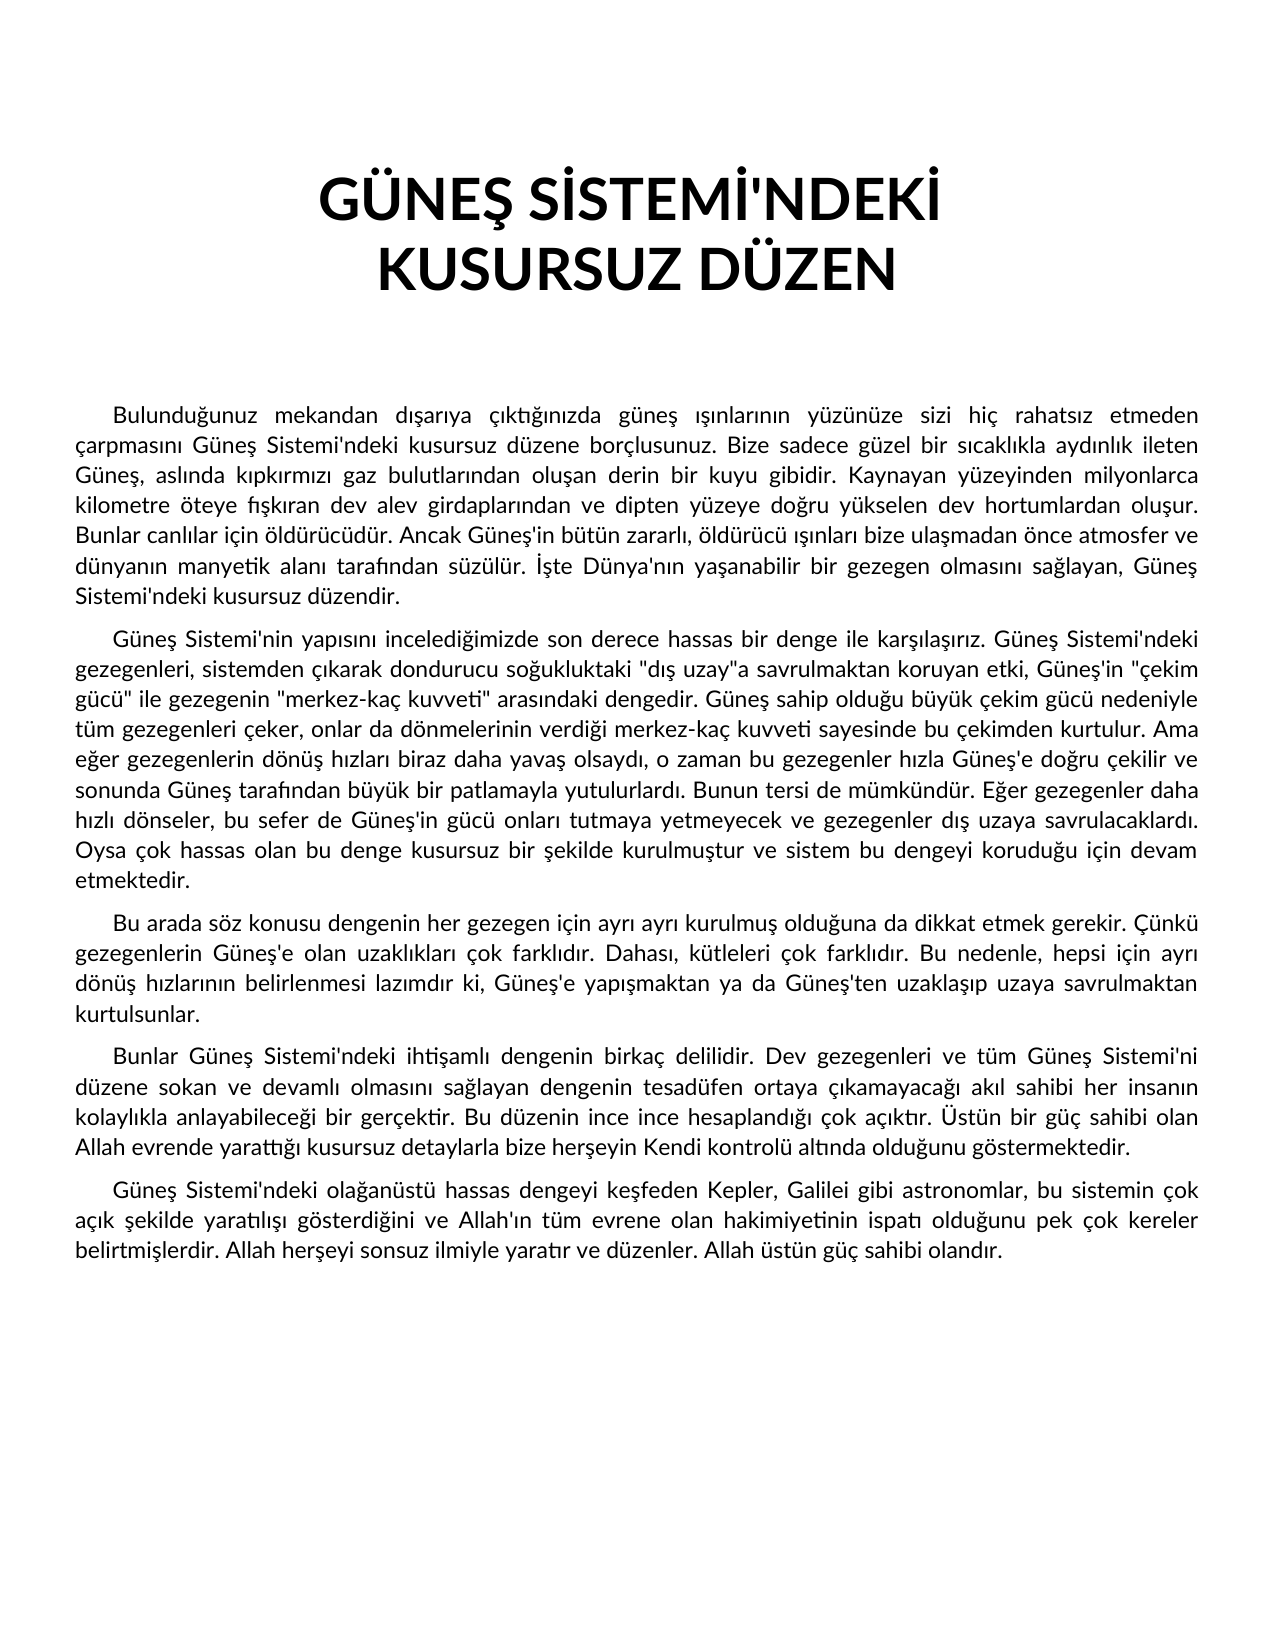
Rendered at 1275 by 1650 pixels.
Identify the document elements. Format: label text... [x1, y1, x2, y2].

text Bunlar Güneş Sistemi'ndeki ihtişamlı dengenin birkaç delilidir. Dev gezegenleri ve tüm Güneş Sistemi'ni düzene sokan ve devamlı olmasını sağlayan dengenin tesadüfen ortaya çıkamayacağı akıl sahibi her insanın kolaylıkla anlayabileceği bir gerçektir. Bu düzenin ince ince hesaplandığı çok açıktır. Üstün bir güç sahibi olan Allah evrende yarattığı kusursuz detaylarla bize herşeyin Kendi kontrolü altında olduğunu göstermektedir. [75, 1042, 1200, 1160]
subtitle GÜNEŞ SİSTEMİ'NDEKİ KUSURSUZ DÜZEN [75, 162, 1200, 302]
text Bulunduğunuz mekandan dışarıya çıktığınızda güneş ışınlarının yüzünüze sizi hiç rahatsız etmeden çarpmasını Güneş Sistemi'ndeki kusursuz düzene borçlusunuz. Bize sadece güzel bir sıcaklıkla aydınlık ileten Güneş, aslında kıpkırmızı gaz bulutlarından oluşan derin bir kuyu gibidir. Kaynayan yüzeyinden milyonlarca kilometre öteye fışkıran dev alev girdaplarından ve dipten yüzeye doğru yükselen dev hortumlardan oluşur. Bunlar canlılar için öldürücüdür. Ancak Güneş'in bütün zararlı, öldürücü ışınları bize ulaşmadan önce atmosfer ve dünyanın manyetik alanı tarafından süzülür. İşte Dünya'nın yaşanabilir bir gezegen olmasını sağlayan, Güneş Sistemi'ndeki kusursuz düzendir. [75, 400, 1200, 609]
text Güneş Sistemi'nin yapısını incelediğimizde son derece hassas bir denge ile karşılaşırız. Güneş Sistemi'ndeki gezegenleri, sistemden çıkarak dondurucu soğukluktaki "dış uzay"a savrulmaktan koruyan etki, Güneş'in "çekim gücü" ile gezegenin "merkez-kaç kuvveti" arasındaki dengedir. Güneş sahip olduğu büyük çekim gücü nedeniyle tüm gezegenleri çeker, onlar da dönmelerinin verdiği merkez-kaç kuvveti sayesinde bu çekimden kurtulur. Ama eğer gezegenlerin dönüş hızları biraz daha yavaş olsaydı, o zaman bu gezegenler hızla Güneş'e doğru çekilir ve sonunda Güneş tarafından büyük bir patlamayla yutulurlardı. Bunun tersi de mümkündür. Eğer gezegenler daha hızlı dönseler, bu sefer de Güneş'in gücü onları tutmaya yetmeyecek ve gezegenler dış uzaya savrulacaklardı. Oysa çok hassas olan bu denge kusursuz bir şekilde kurulmuştur ve sistem bu dengeyi koruduğu için devam etmektedir. [75, 624, 1200, 893]
text Bu arada söz konusu dengenin her gezegen için ayrı ayrı kurulmuş olduğuna da dikkat etmek gerekir. Çünkü gezegenlerin Güneş'e olan uzaklıkları çok farklıdır. Dahası, kütleleri çok farklıdır. Bu nedenle, hepsi için ayrı dönüş hızlarının belirlenmesi lazımdır ki, Güneş'e yapışmaktan ya da Güneş'ten uzaklaşıp uzaya savrulmaktan kurtulsunlar. [75, 909, 1200, 1027]
text Güneş Sistemi'ndeki olağanüstü hassas dengeyi keşfeden Kepler, Galilei gibi astronomlar, bu sistemin çok açık şekilde yaratılışı gösterdiğini ve Allah'ın tüm evrene olan hakimiyetinin ispatı olduğunu pek çok kereler belirtmişlerdir. Allah herşeyi sonsuz ilmiyle yaratır ve düzenler. Allah üstün güç sahibi olandır. [75, 1175, 1200, 1263]
